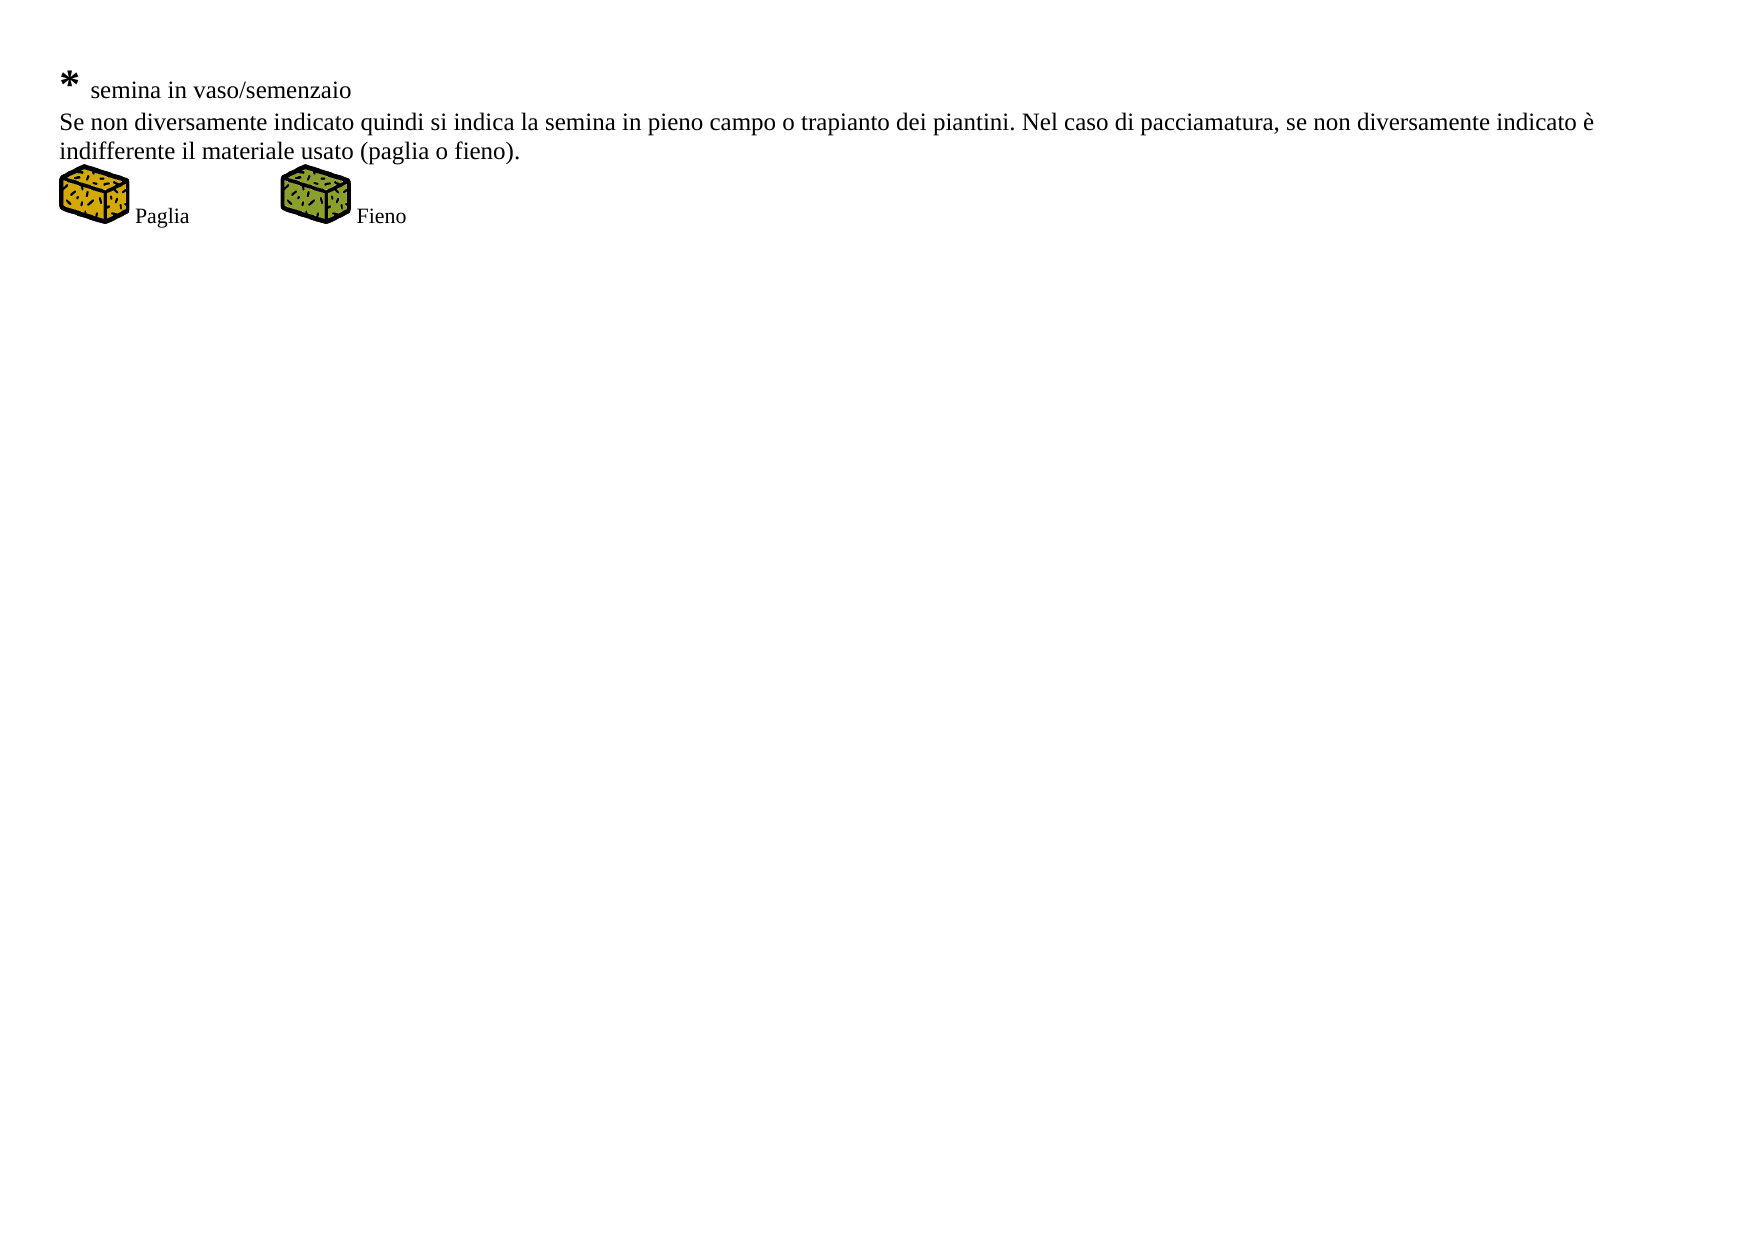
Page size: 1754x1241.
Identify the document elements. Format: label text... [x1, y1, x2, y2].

picture [280, 164, 351, 224]
text Se non diversamente indicato quindi si indica la semina in pieno campo o trapianto dei piantini. Nel caso di pacciamatura, se non diversamente indicato è indifferente il materiale usato (paglia o fieno). [59, 107, 1695, 164]
text * semina in vaso/semenzaio [59, 59, 1695, 107]
picture [59, 164, 130, 224]
text Paglia Fieno [59, 164, 1695, 228]
